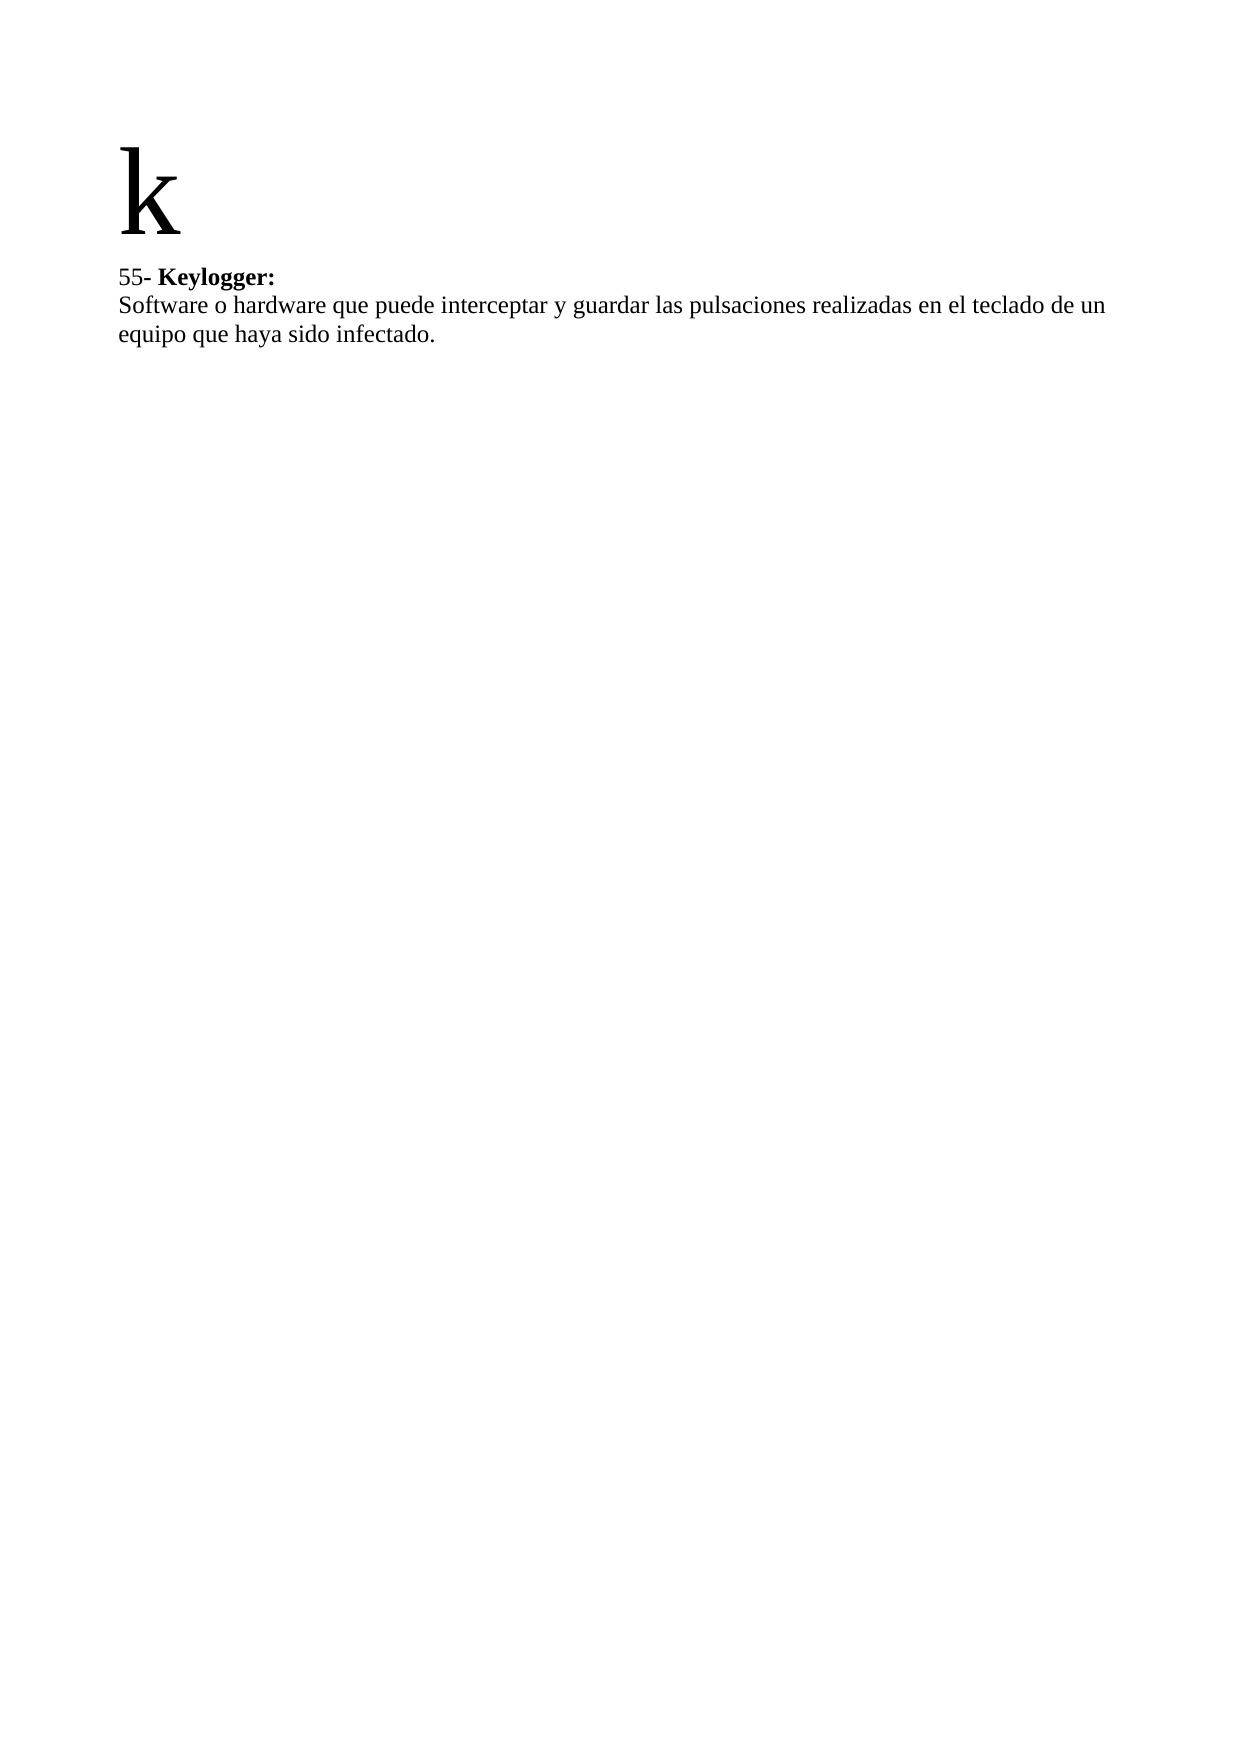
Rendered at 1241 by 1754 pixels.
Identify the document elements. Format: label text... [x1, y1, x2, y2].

text k [118, 118, 1122, 262]
text Software o hardware que puede interceptar y guardar las pulsaciones realizadas en el teclado de un equipo que haya sido infectado. [118, 291, 1122, 348]
text 55- Keylogger: [118, 262, 1122, 291]
